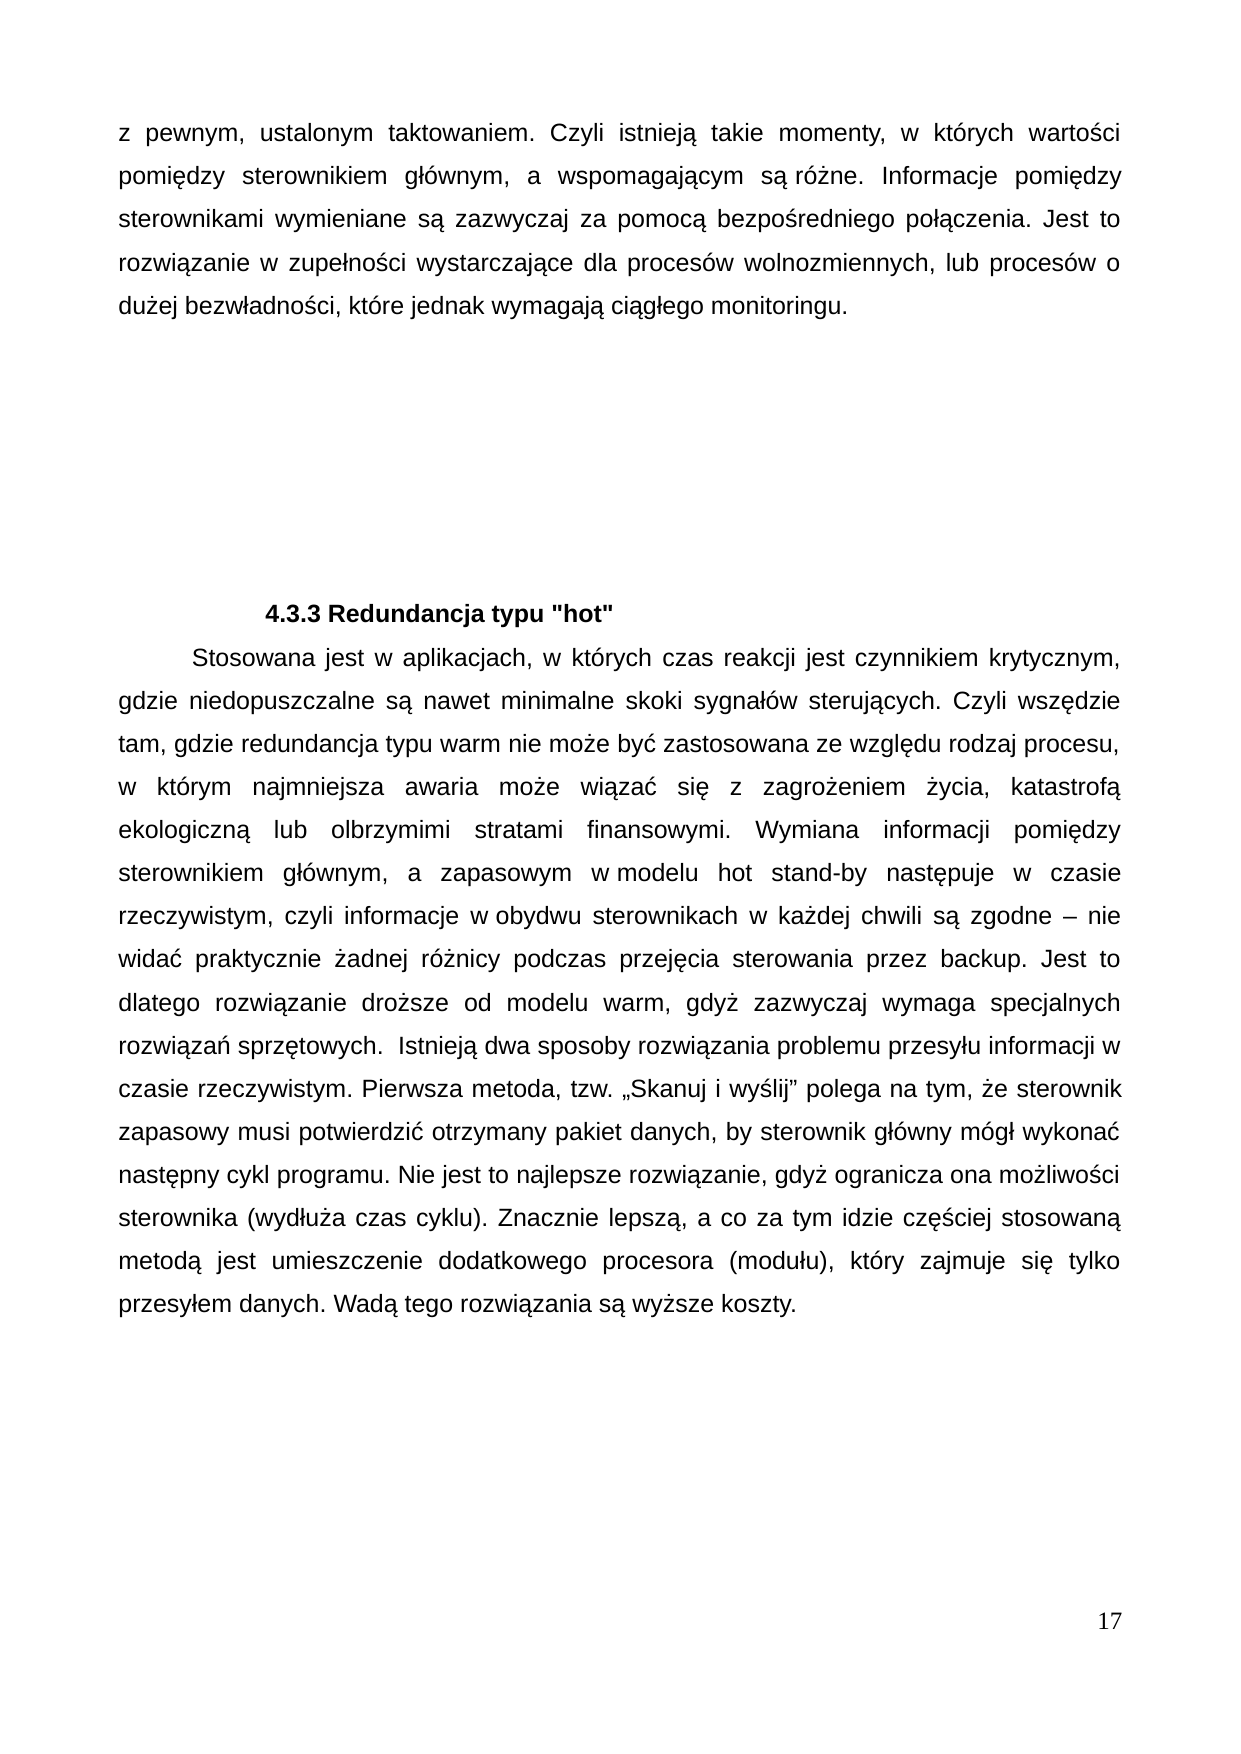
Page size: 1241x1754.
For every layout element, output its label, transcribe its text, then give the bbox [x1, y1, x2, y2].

text z pewnym, ustalonym taktowaniem. Czyli istnieją takie momenty, w których wartości pomiędzy sterownikiem głównym, a wspomagającym są różne. Informacje pomiędzy sterownikami wymieniane są zazwyczaj za pomocą bezpośredniego połączenia. Jest to rozwiązanie w zupełności wystarczające dla procesów wolnozmiennych, lub procesów o dużej bezwładności, które jednak wymagają ciągłego monitoringu. [118, 118, 1122, 319]
text 4.3.3 Redundancja typu "hot" [118, 599, 1122, 628]
text Stosowana jest w aplikacjach, w których czas reakcji jest czynnikiem krytycznym, gdzie niedopuszczalne są nawet minimalne skoki sygnałów sterujących. Czyli wszędzie tam, gdzie redundancja typu warm nie może być zastosowana ze względu rodzaj procesu, w którym najmniejsza awaria może wiązać się z zagrożeniem życia, katastrofą ekologiczną lub olbrzymimi stratami finansowymi. Wymiana informacji pomiędzy sterownikiem głównym, a zapasowym w modelu hot stand-by następuje w czasie rzeczywistym, czyli informacje w obydwu sterownikach w każdej chwili są zgodne – nie widać praktycznie żadnej różnicy podczas przejęcia sterowania przez backup. Jest to dlatego rozwiązanie droższe od modelu warm, gdyż zazwyczaj wymaga specjalnych rozwiązań sprzętowych. Istnieją dwa sposoby rozwiązania problemu przesyłu informacji w czasie rzeczywistym. Pierwsza metoda, tzw. „Skanuj i wyślij” polega na tym, że sterownik zapasowy musi potwierdzić otrzymany pakiet danych, by sterownik główny mógł wykonać następny cykl programu. Nie jest to najlepsze rozwiązanie, gdyż ogranicza ona możliwości sterownika (wydłuża czas cyklu). Znacznie lepszą, a co za tym idzie częściej stosowaną metodą jest umieszczenie dodatkowego procesora (modułu), który zajmuje się tylko przesyłem danych. Wadą tego rozwiązania są wyższe koszty. [118, 642, 1122, 1318]
